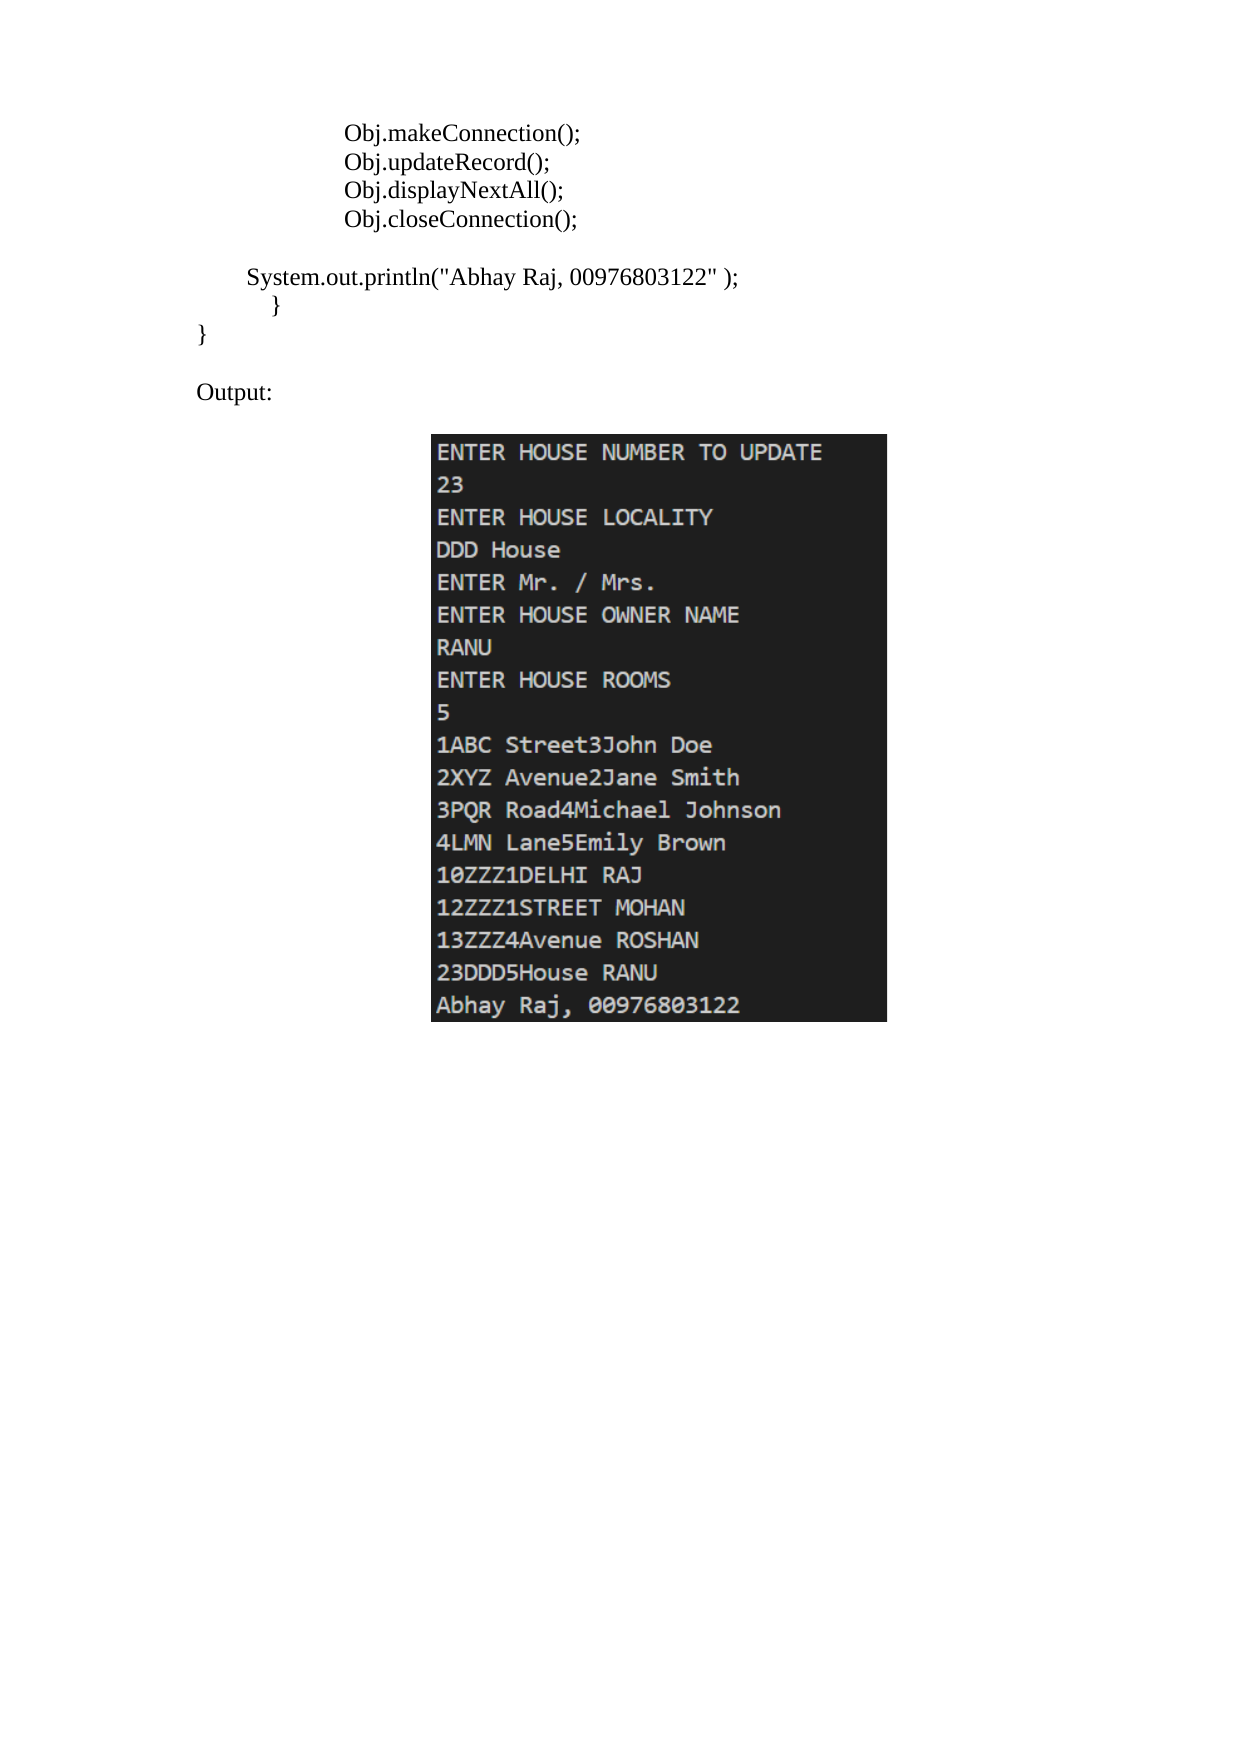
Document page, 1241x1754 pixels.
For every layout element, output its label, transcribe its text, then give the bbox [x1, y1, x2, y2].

text Output: [196, 377, 1122, 406]
text } [196, 319, 1122, 348]
text Obj.closeConnection(); [196, 204, 1122, 233]
text Obj.makeConnection(); [196, 118, 1122, 147]
text Obj.updateRecord(); [196, 147, 1122, 176]
text Obj.displayNextAll(); [196, 176, 1122, 204]
text System.out.println("Abhay Raj, 00976803122" ); [196, 262, 1122, 291]
picture [431, 434, 888, 1022]
text } [196, 291, 1122, 319]
